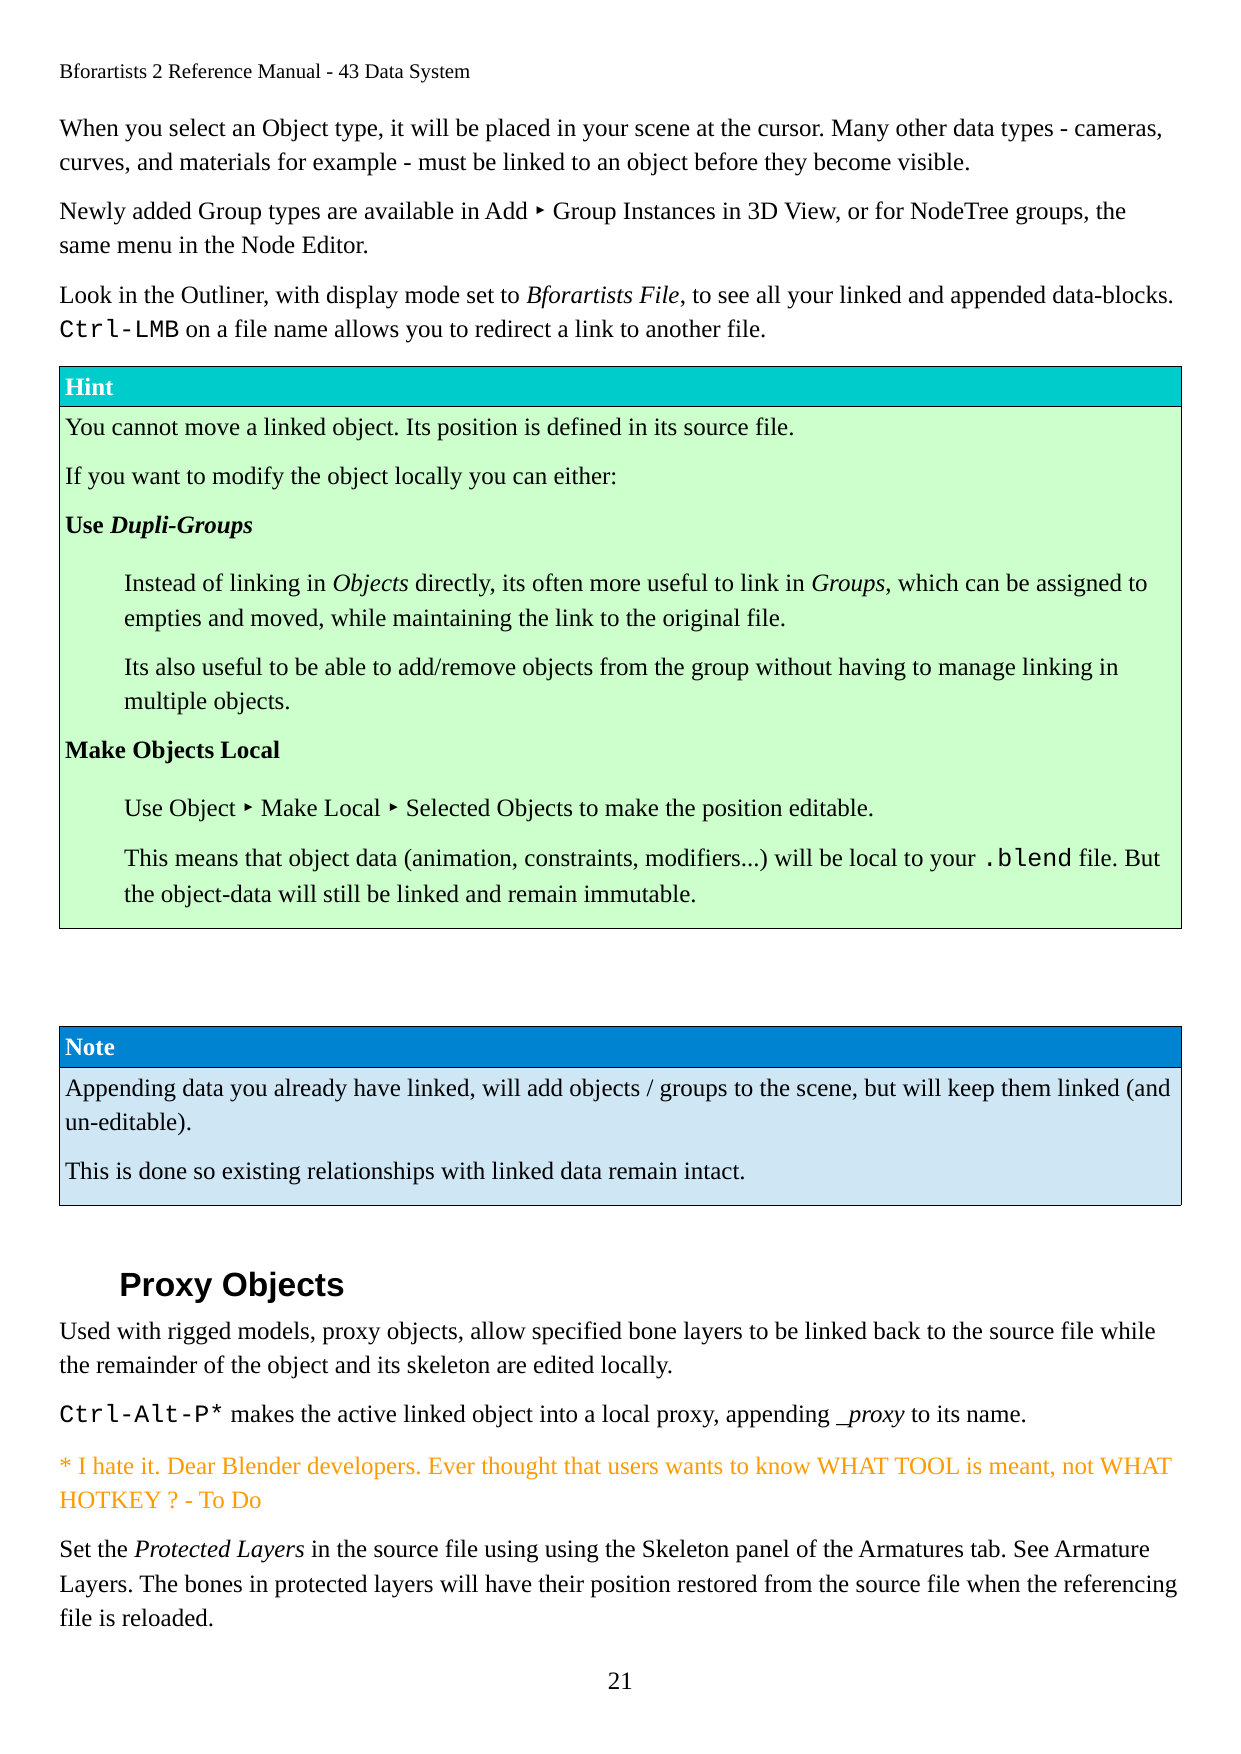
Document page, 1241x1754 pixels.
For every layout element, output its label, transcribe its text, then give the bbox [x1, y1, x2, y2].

table_header Note [60, 1027, 1181, 1067]
text Look in the Outliner, with display mode set to Bforartists File, to see all your linked and appended data-blocks. Ctrl-LMB on a file name allows you to redirect a link to another file. [59, 280, 1181, 345]
table_cell You cannot move a linked object. Its position is defined in its source file. If you want to modify the object locally you can either: Use Dupli-Groups Instead of linking in Objects directly, its often more useful to link in Groups, which can be assigned to empties and moved, while maintaining the link to the original file. Its also useful to be able to add/remove objects from the group without having to manage linking in multiple objects. Make Objects Local Use Object ‣ Make Local ‣ Selected Objects to make the position editable. This means that object data (animation, constraints, modifiers...) will be local to your .blend file. But the object-data will still be linked and remain immutable. [60, 407, 1181, 928]
text When you select an Object type, it will be placed in your scene at the cursor. Many other data types - cameras, curves, and materials for example - must be linked to an object before they become visible. [59, 113, 1181, 176]
table_header Hint [60, 367, 1181, 406]
text Newly added Group types are available in Add ‣ Group Instances in 3D View, or for NodeTree groups, the same menu in the Node Editor. [59, 196, 1181, 259]
subtitle Proxy Objects [59, 1226, 1181, 1303]
text Ctrl-Alt-P* makes the active linked object into a local proxy, appending _proxy to its name. [59, 1399, 1181, 1430]
text Used with rigged models, proxy objects, allow specified bone layers to be linked back to the source file while the remainder of the object and its skeleton are edited locally. [59, 1316, 1181, 1379]
text * I hate it. Dear Blender developers. Ever thought that users wants to know WHAT TOOL is meant, not WHAT HOTKEY ? - To Do [59, 1451, 1181, 1514]
text Set the Protected Layers in the source file using using the Skeleton panel of the Armatures tab. See Armature Layers. The bones in protected layers will have their position restored from the source file when the referencing file is reloaded. [59, 1534, 1181, 1632]
table_cell Appending data you already have linked, will add objects / groups to the scene, but will keep them linked (and un-editable). This is done so existing relationships with linked data remain intact. [60, 1068, 1181, 1205]
